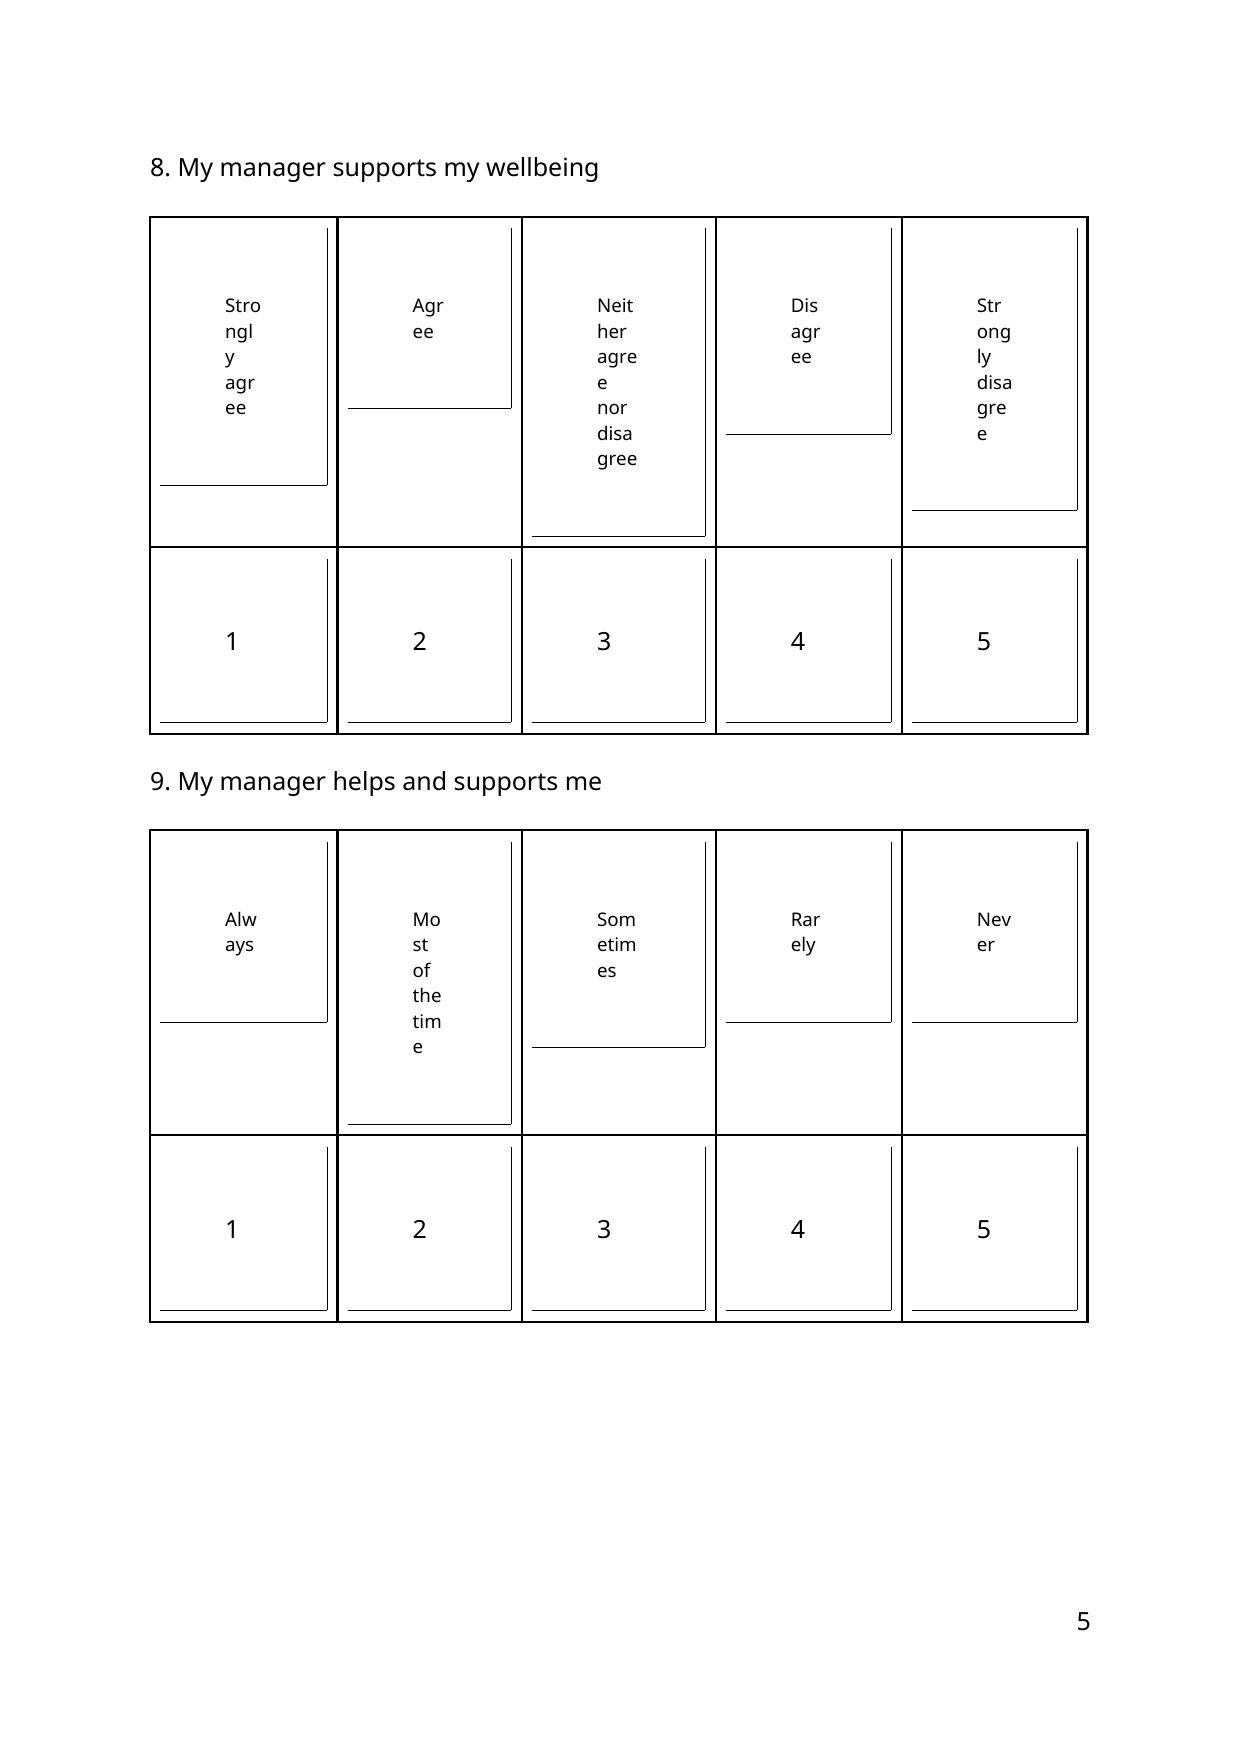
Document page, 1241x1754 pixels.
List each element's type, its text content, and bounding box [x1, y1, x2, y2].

table_header Neither agree nor disagree [523, 218, 715, 546]
table_header Strongly agree [151, 218, 336, 546]
table_cell 5 [903, 1136, 1086, 1321]
table_header Rarely [717, 831, 901, 1134]
table_cell 2 [339, 548, 521, 732]
subtitle 8. My manager supports my wellbeing [150, 150, 1091, 184]
table_cell 2 [339, 1136, 521, 1321]
table_header Most of the time [339, 831, 521, 1134]
table_header Strongly disagree [903, 218, 1086, 546]
table_cell 3 [523, 1136, 715, 1321]
table_header Never [903, 831, 1086, 1134]
table_header Agree [339, 218, 521, 546]
subtitle 9. My manager helps and supports me [150, 764, 1091, 798]
table_cell 4 [717, 1136, 901, 1321]
table_cell 3 [523, 548, 715, 732]
table_cell 4 [717, 548, 901, 732]
table_cell 1 [151, 1136, 336, 1321]
table_header Always [151, 831, 336, 1134]
table_cell 1 [151, 548, 336, 732]
table_header Disagree [717, 218, 901, 546]
table_cell 5 [903, 548, 1086, 732]
table_header Sometimes [523, 831, 715, 1134]
